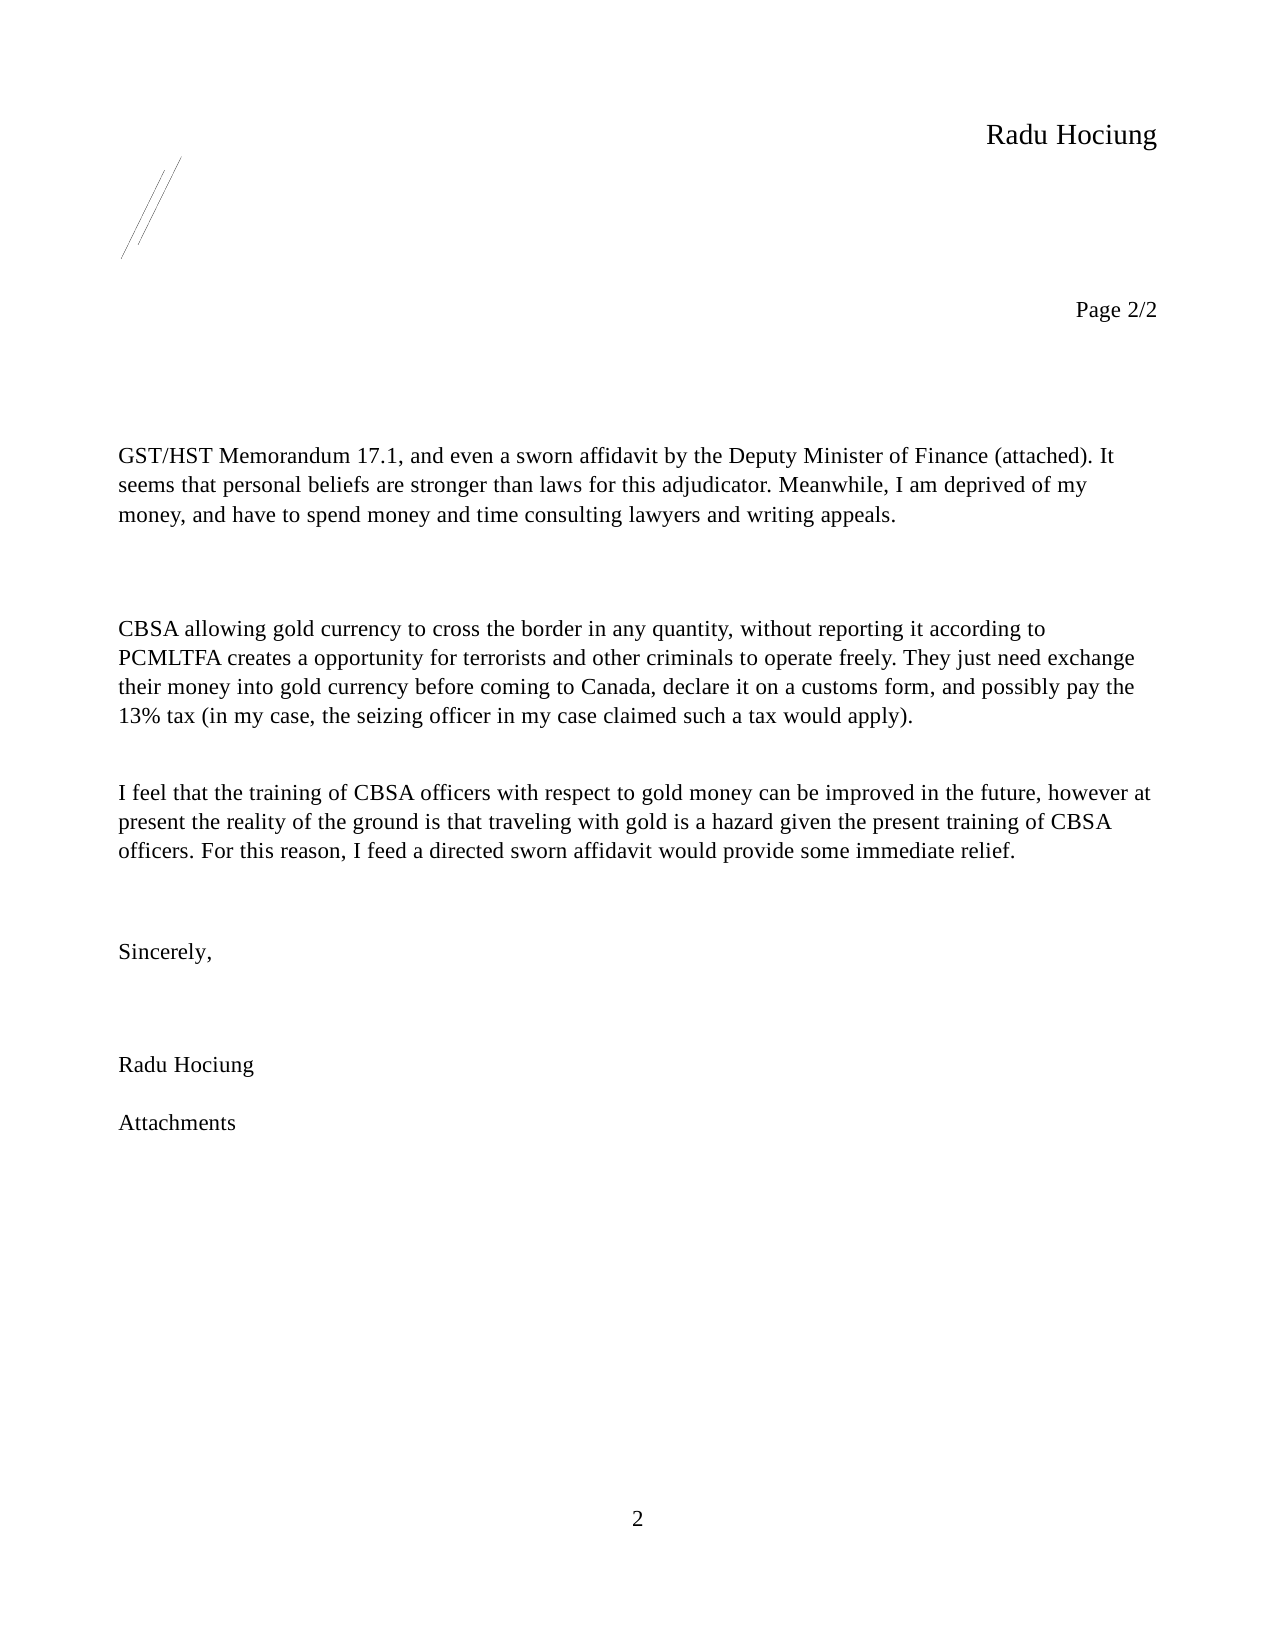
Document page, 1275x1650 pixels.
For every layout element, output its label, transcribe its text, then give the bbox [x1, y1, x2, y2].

text GST/HST Memorandum 17.1, and even a sworn affidavit by the Deputy Minister of Finance (attached). It seems that personal beliefs are stronger than laws for this adjudicator. Meanwhile, I am deprived of my money, and have to spend money and time consulting lawyers and writing appeals. [118, 443, 1157, 527]
text I feel that the training of CBSA officers with respect to gold money can be improved in the future, however at present the reality of the ground is that traveling with gold is a hazard given the present training of CBSA officers. For this reason, I feed a directed sworn affidavit would provide some immediate relief. [118, 779, 1157, 863]
text Radu Hociung [118, 1052, 1157, 1077]
text Sincerely, [118, 939, 1157, 964]
text CBSA allowing gold currency to cross the border in any quantity, without reporting it according to PCMLTFA creates a opportunity for terrorists and other criminals to operate freely. They just need exchange their money into gold currency before coming to Canada, declare it on a customs form, and possibly pay the 13% tax (in my case, the seizing officer in my case claimed such a tax would apply). [118, 616, 1157, 729]
text Attachments [118, 1110, 1157, 1136]
